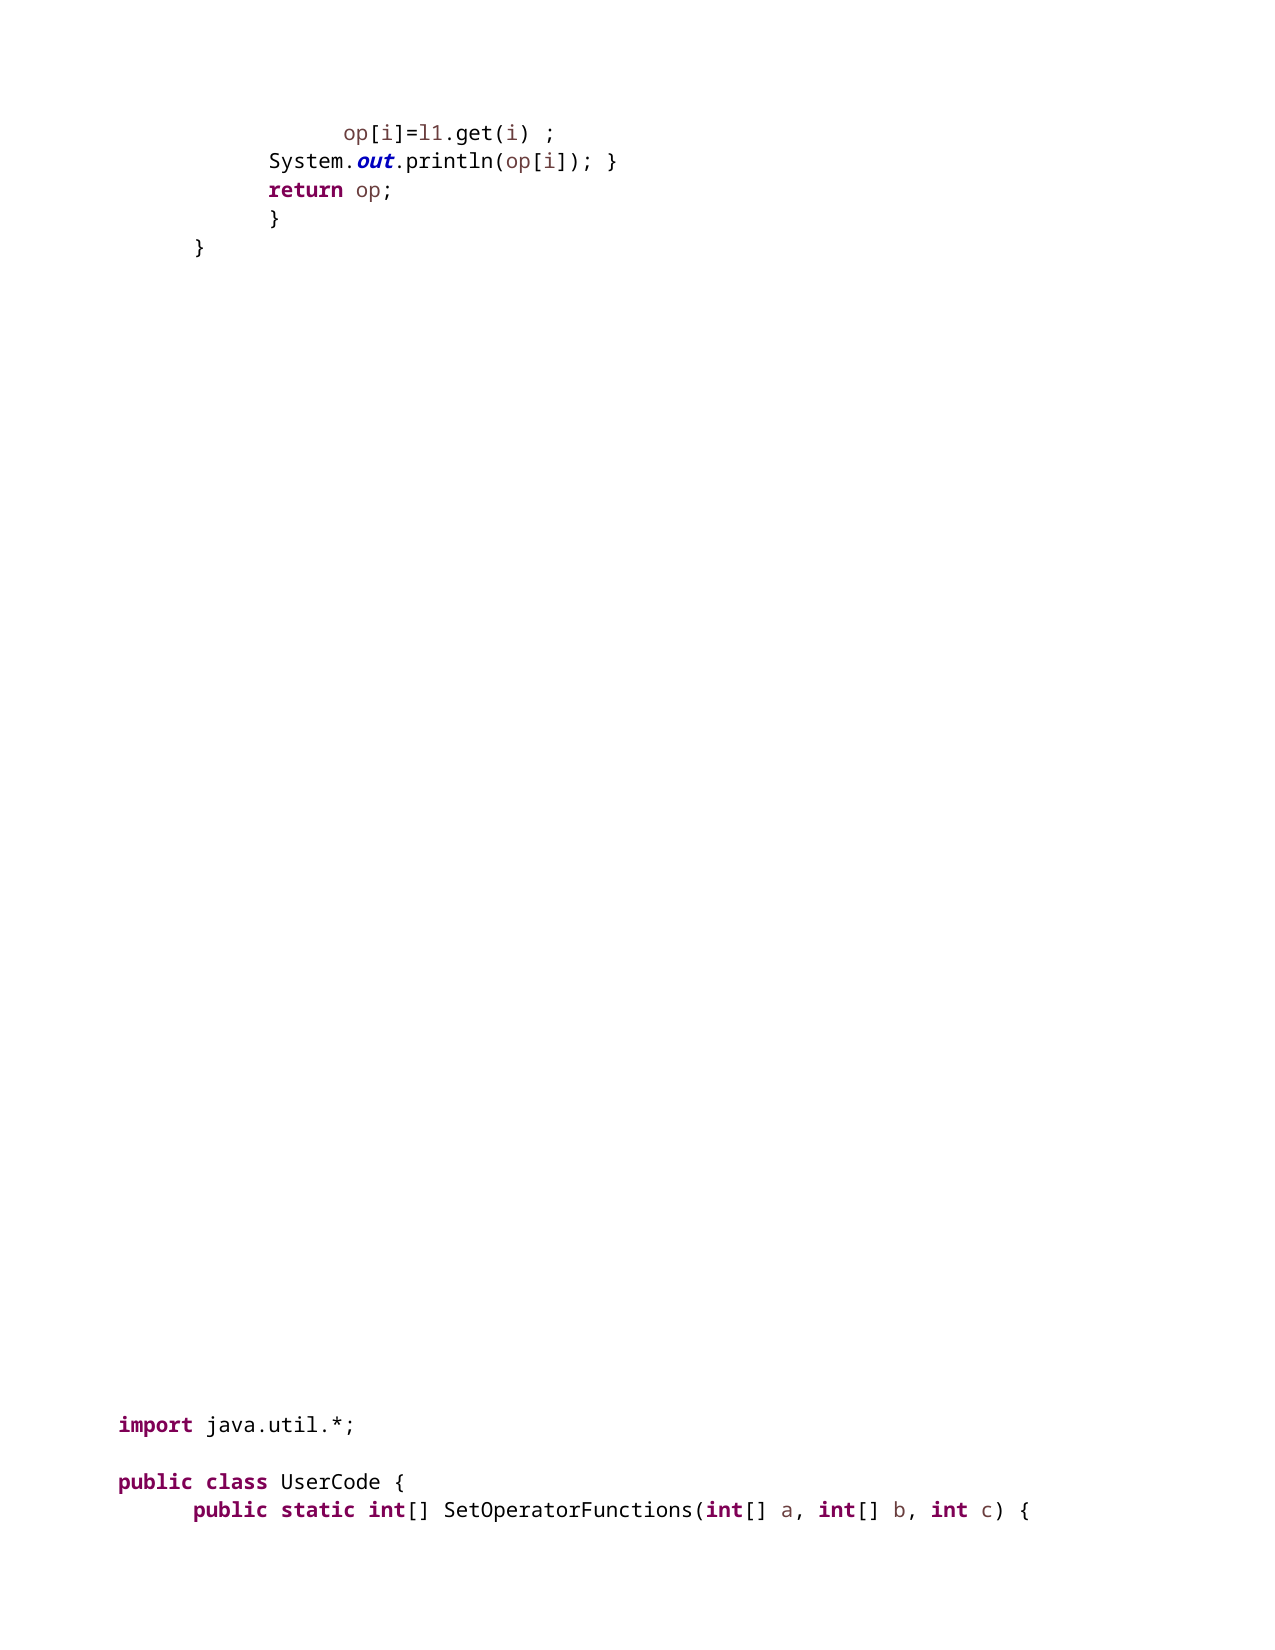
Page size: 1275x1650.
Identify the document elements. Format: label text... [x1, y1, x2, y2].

text System.out.println(op[i]); } [118, 147, 1157, 175]
text public static int[] SetOperatorFunctions(int[] a, int[] b, int c) { [118, 1496, 1157, 1524]
text public class UserCode { [118, 1467, 1157, 1496]
text return op; [118, 175, 1157, 203]
text } [118, 232, 1157, 260]
text } [118, 203, 1157, 232]
text op[i]=l1.get(i) ; [118, 118, 1157, 147]
text import java.util.*; [118, 1410, 1157, 1439]
